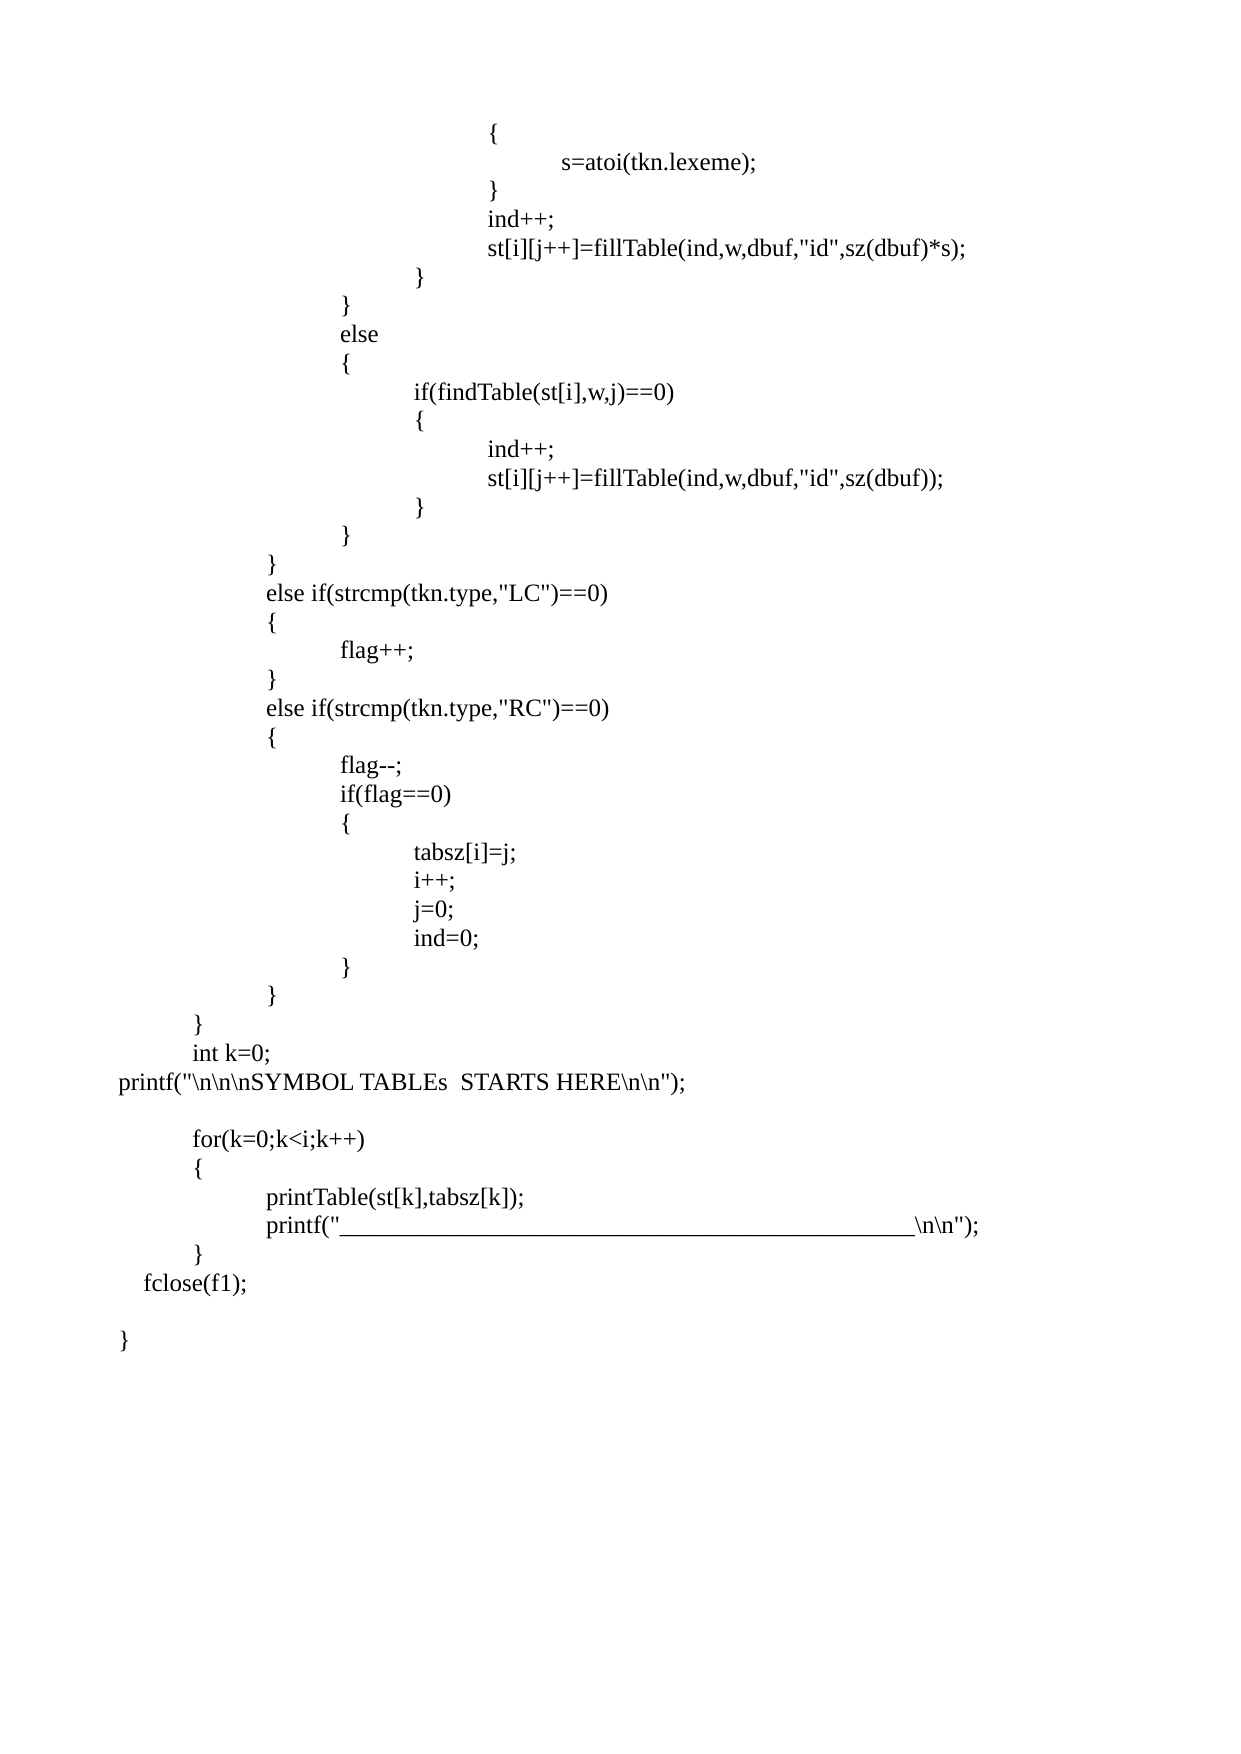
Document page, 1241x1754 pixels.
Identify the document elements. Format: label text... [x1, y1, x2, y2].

text } [118, 1239, 1122, 1268]
text i++; [118, 866, 1122, 894]
text printTable(st[k],tabsz[k]); [118, 1182, 1122, 1211]
text } [118, 291, 1122, 319]
text } [118, 176, 1122, 204]
text st[i][j++]=fillTable(ind,w,dbuf,"id",sz(dbuf)); [118, 463, 1122, 492]
text else if(strcmp(tkn.type,"LC")==0) [118, 578, 1122, 607]
text } [118, 492, 1122, 521]
text else [118, 319, 1122, 348]
text for(k=0;k<i;k++) [118, 1124, 1122, 1153]
text { [118, 808, 1122, 837]
text } [118, 1009, 1122, 1038]
text j=0; [118, 894, 1122, 923]
text { [118, 722, 1122, 751]
text st[i][j++]=fillTable(ind,w,dbuf,"id",sz(dbuf)*s); [118, 233, 1122, 262]
text { [118, 1153, 1122, 1182]
text int k=0; [118, 1038, 1122, 1067]
text else if(strcmp(tkn.type,"RC")==0) [118, 693, 1122, 722]
text { [118, 118, 1122, 147]
text s=atoi(tkn.lexeme); [118, 147, 1122, 176]
text } [118, 521, 1122, 549]
text if(findTable(st[i],w,j)==0) [118, 377, 1122, 406]
text } [118, 549, 1122, 578]
text flag++; [118, 636, 1122, 664]
text ind=0; [118, 923, 1122, 952]
text } [118, 1326, 1122, 1354]
text } [118, 981, 1122, 1009]
text ind++; [118, 204, 1122, 233]
text { [118, 406, 1122, 434]
text } [118, 952, 1122, 981]
text } [118, 262, 1122, 291]
text { [118, 607, 1122, 636]
text tabsz[i]=j; [118, 837, 1122, 866]
text flag--; [118, 751, 1122, 779]
text } [118, 664, 1122, 693]
text printf("\n\n\nSYMBOL TABLEs STARTS HERE\n\n"); [118, 1067, 1122, 1096]
text fclose(f1); [118, 1268, 1122, 1297]
text { [118, 348, 1122, 377]
text if(flag==0) [118, 779, 1122, 808]
text ind++; [118, 434, 1122, 463]
text printf("______________________________________________\n\n"); [118, 1211, 1122, 1239]
